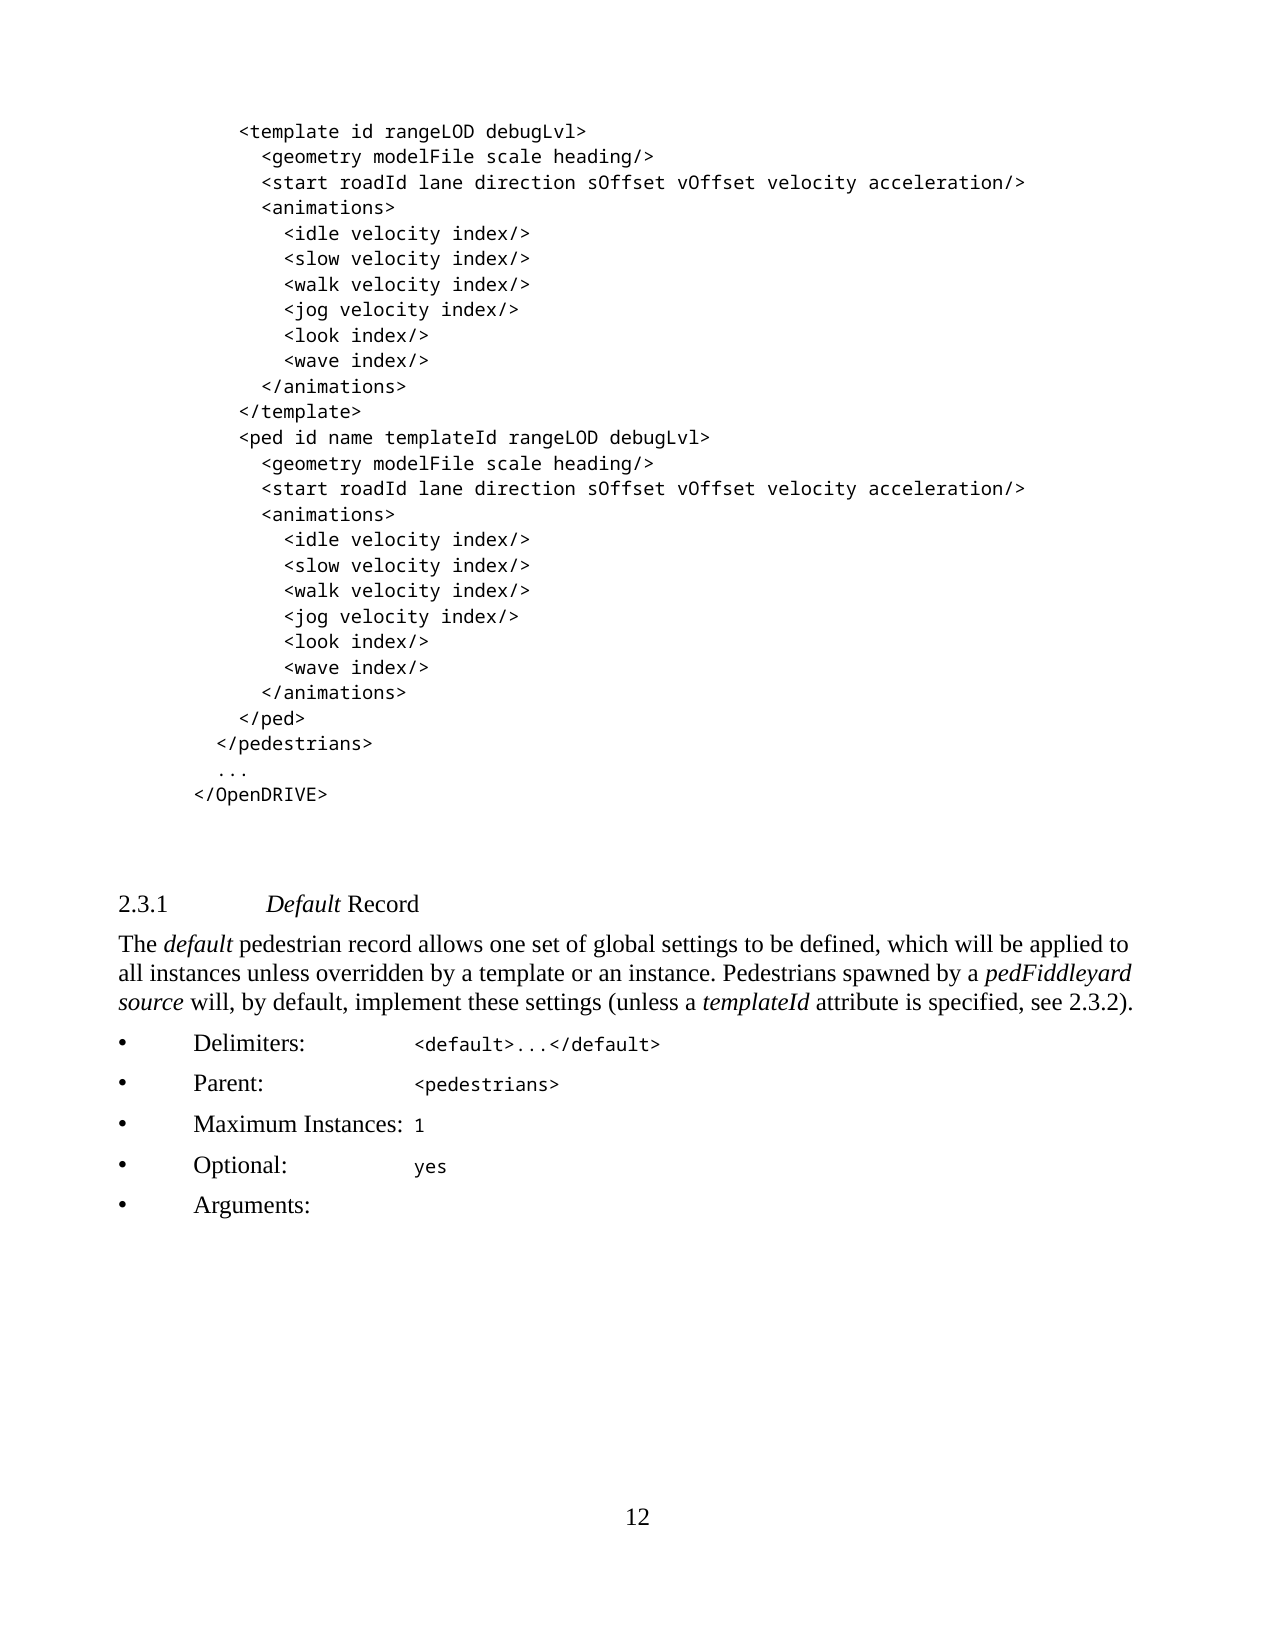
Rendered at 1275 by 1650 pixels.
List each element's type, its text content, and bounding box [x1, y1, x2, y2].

text <jog velocity index/> [193, 603, 1157, 628]
text <idle velocity index/> [193, 220, 1157, 246]
text <start roadId lane direction sOffset vOffset velocity acceleration/> [193, 169, 1157, 195]
list Parent: <pedestrians> [118, 1068, 1157, 1097]
text <wave index/> [193, 654, 1157, 679]
text </ped> [193, 705, 1157, 731]
text ... [193, 756, 1157, 782]
list Arguments: [118, 1191, 1157, 1219]
text <idle velocity index/> [193, 526, 1157, 552]
list Maximum Instances: 1 [118, 1109, 1157, 1138]
text <animations> [193, 195, 1157, 220]
text </animations> [193, 679, 1157, 705]
text <start roadId lane direction sOffset vOffset velocity acceleration/> [193, 475, 1157, 501]
text <walk velocity index/> [193, 577, 1157, 603]
text </pedestrians> [193, 731, 1157, 756]
text <template id rangeLOD debugLvl> [193, 118, 1157, 144]
text <geometry modelFile scale heading/> [193, 450, 1157, 475]
text </OpenDRIVE> [193, 782, 1157, 807]
text <slow velocity index/> [193, 246, 1157, 271]
text <wave index/> [193, 348, 1157, 373]
text <walk velocity index/> [193, 271, 1157, 297]
text <look index/> [193, 322, 1157, 348]
text The default pedestrian record allows one set of global settings to be defined, which will be applied to all instances unless overridden by a template or an instance. Pedestrians spawned by a pedFiddleyard source will, by default, implement these settings (unless a templateId attribute is specified, see 2.3.2). [118, 929, 1157, 1016]
list Optional: yes [118, 1150, 1157, 1178]
list Delimiters: <default>...</default> [118, 1028, 1157, 1056]
text <slow velocity index/> [193, 552, 1157, 577]
text 2.3.1 Default Record [118, 889, 1157, 917]
text <animations> [193, 501, 1157, 526]
text <ped id name templateId rangeLOD debugLvl> [193, 424, 1157, 450]
text <jog velocity index/> [193, 297, 1157, 322]
text <geometry modelFile scale heading/> [193, 144, 1157, 169]
text </template> [193, 399, 1157, 424]
text </animations> [193, 373, 1157, 399]
text <look index/> [193, 628, 1157, 654]
